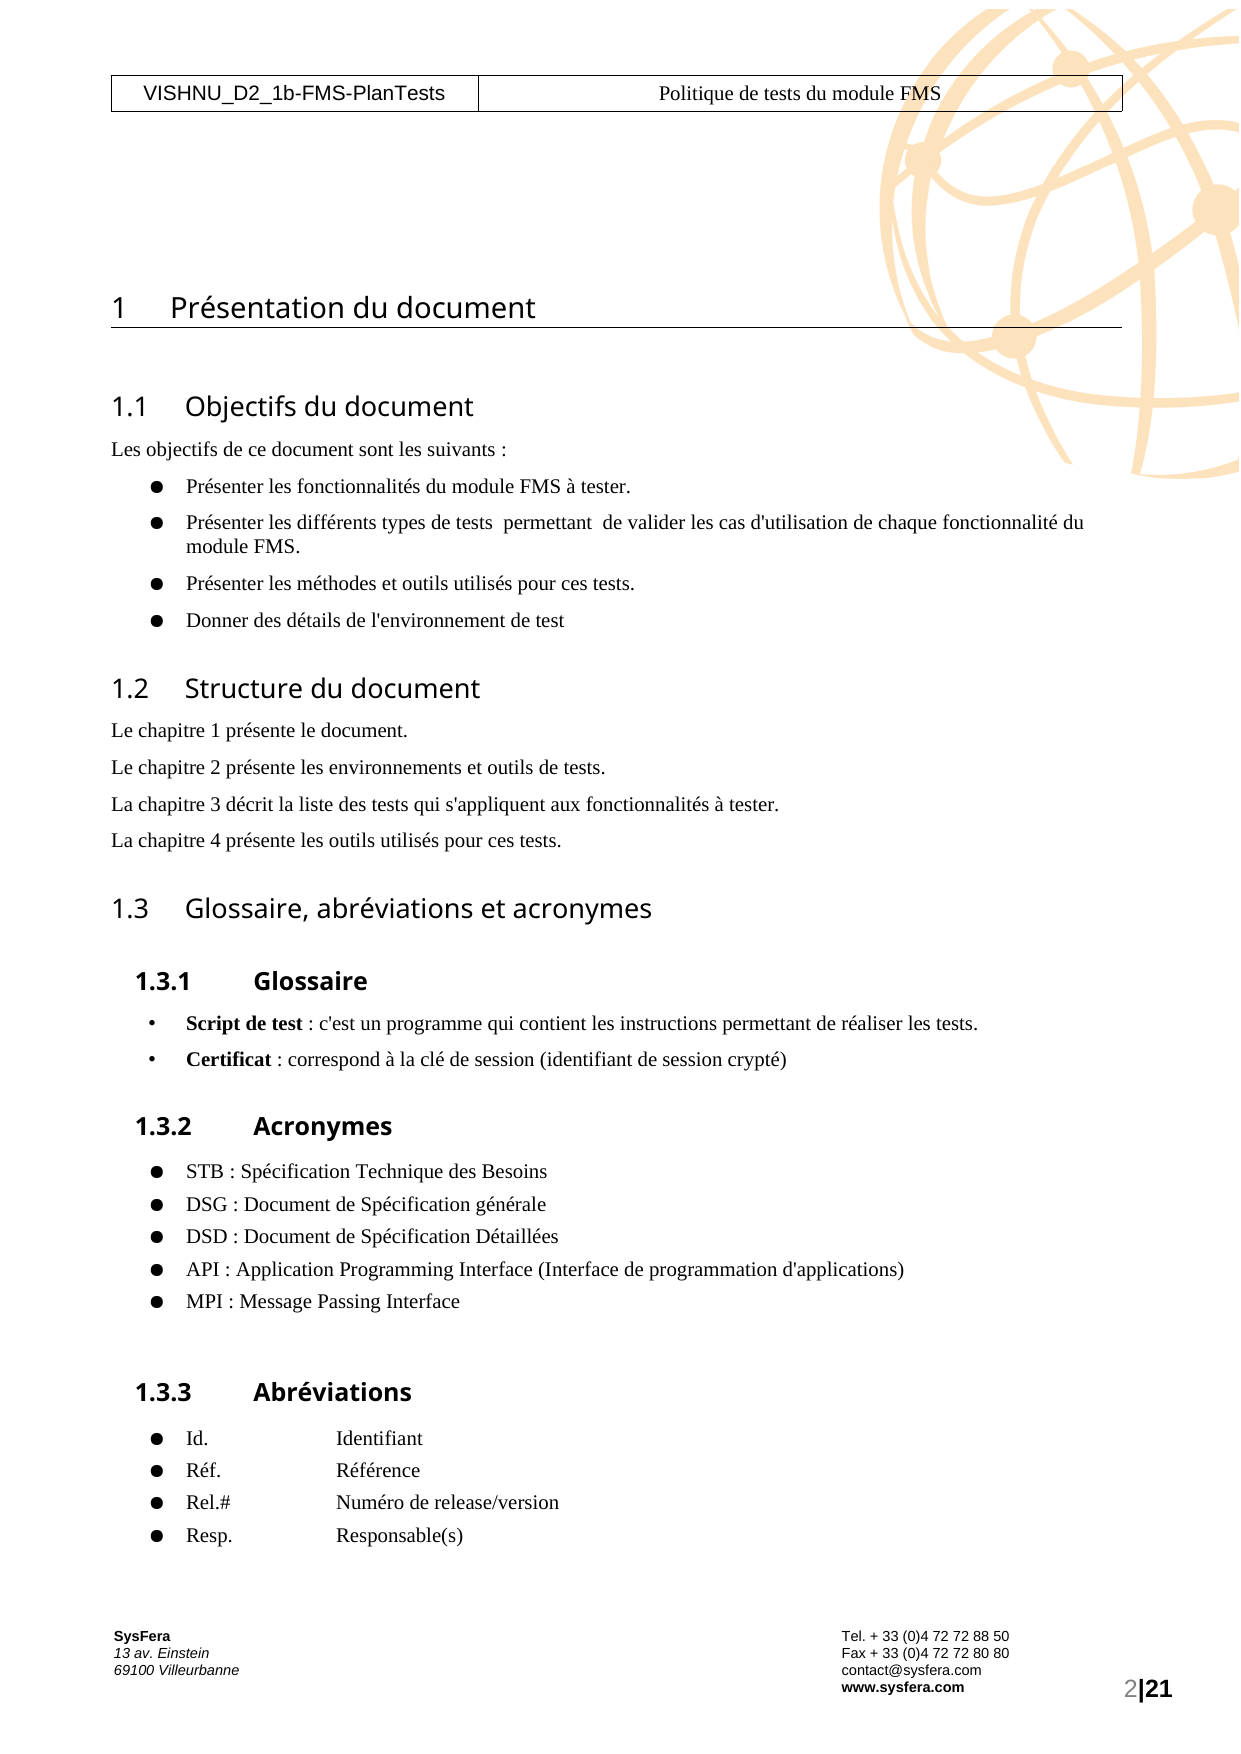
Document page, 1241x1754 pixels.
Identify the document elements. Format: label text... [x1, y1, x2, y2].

subtitle Abréviations [134, 1375, 1122, 1409]
list Présenter les fonctionnalités du module FMS à tester. [148, 481, 1122, 498]
text Le chapitre 2 présente les environnements et outils de tests. [111, 755, 1122, 779]
list Présenter les méthodes et outils utilisés pour ces tests. [148, 571, 1122, 595]
text Le chapitre 1 présente le document. [111, 718, 1122, 742]
list MPI : Message Passing Interface [148, 1289, 1122, 1313]
subtitle Acronymes [134, 1109, 1122, 1143]
list Réf. Référence [148, 1458, 1122, 1482]
list DSG : Document de Spécification générale [148, 1192, 1122, 1216]
picture [1, 9, 1239, 479]
subtitle Glossaire, abréviations et acronymes [111, 890, 1122, 927]
list Script de test : c'est un programme qui contient les instructions permettant de réaliser les tests. [148, 1011, 1122, 1035]
list Id. Identifiant [148, 1425, 1122, 1449]
list Certificat : correspond à la clé de session (identifiant de session crypté) [148, 1047, 1122, 1071]
list Donner des détails de l'environnement de test [148, 607, 1122, 632]
list Présenter les différents types de tests permettant de valider les cas d'utilisation de chaque fonctionnalité du module FMS. [148, 510, 1122, 558]
subtitle Structure du document [111, 669, 1122, 706]
text La chapitre 3 décrit la liste des tests qui s'appliquent aux fonctionnalités à tester. [111, 792, 1122, 816]
text La chapitre 4 présente les outils utilisés pour ces tests. [111, 828, 1122, 852]
list Resp. Responsable(s) [148, 1523, 1122, 1547]
list STB : Spécification Technique des Besoins [148, 1159, 1122, 1183]
list API : Application Programming Interface (Interface de programmation d'applications) [148, 1257, 1122, 1281]
list Rel.# Numéro de release/version [148, 1490, 1122, 1514]
list DSD : Document de Spécification Détaillées [148, 1224, 1122, 1248]
subtitle Glossaire [134, 964, 1122, 998]
